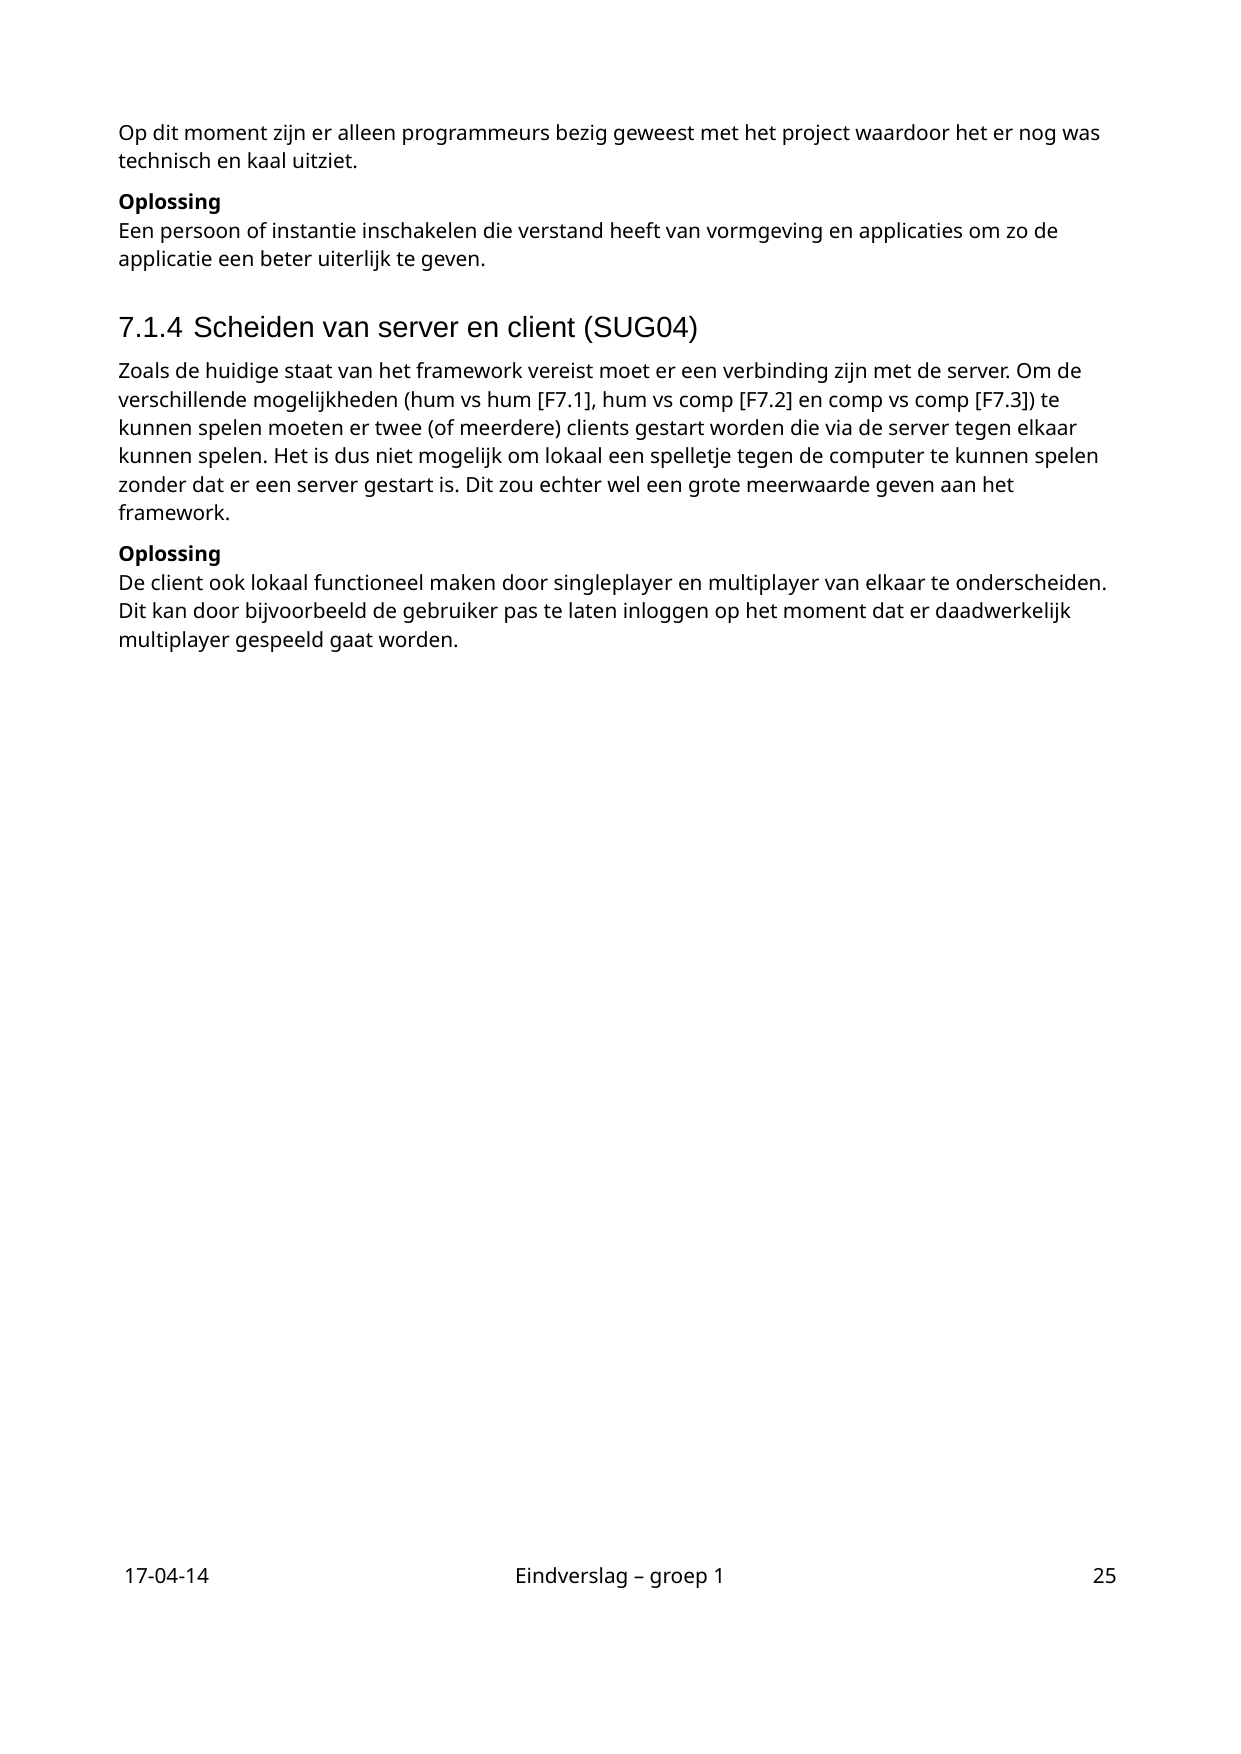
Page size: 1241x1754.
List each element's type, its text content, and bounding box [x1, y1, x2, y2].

subtitle Scheiden van server en client (SUG04) [118, 310, 1122, 344]
text Oplossing Een persoon of instantie inschakelen die verstand heeft van vormgeving en applicaties om zo de applicatie een beter uiterlijk te geven. [118, 187, 1122, 273]
text Zoals de huidige staat van het framework vereist moet er een verbinding zijn met de server. Om de verschillende mogelijkheden (hum vs hum [F7.1], hum vs comp [F7.2] en comp vs comp [F7.3]) te kunnen spelen moeten er twee (of meerdere) clients gestart worden die via de server tegen elkaar kunnen spelen. Het is dus niet mogelijk om lokaal een spelletje tegen de computer te kunnen spelen zonder dat er een server gestart is. Dit zou echter wel een grote meerwaarde geven aan het framework. [118, 356, 1122, 527]
text Op dit moment zijn er alleen programmeurs bezig geweest met het project waardoor het er nog was technisch en kaal uitziet. [118, 118, 1122, 175]
text Oplossing De client ook lokaal functioneel maken door singleplayer en multiplayer van elkaar te onderscheiden. Dit kan door bijvoorbeeld de gebruiker pas te laten inloggen op het moment dat er daadwerkelijk multiplayer gespeeld gaat worden. [118, 539, 1122, 653]
